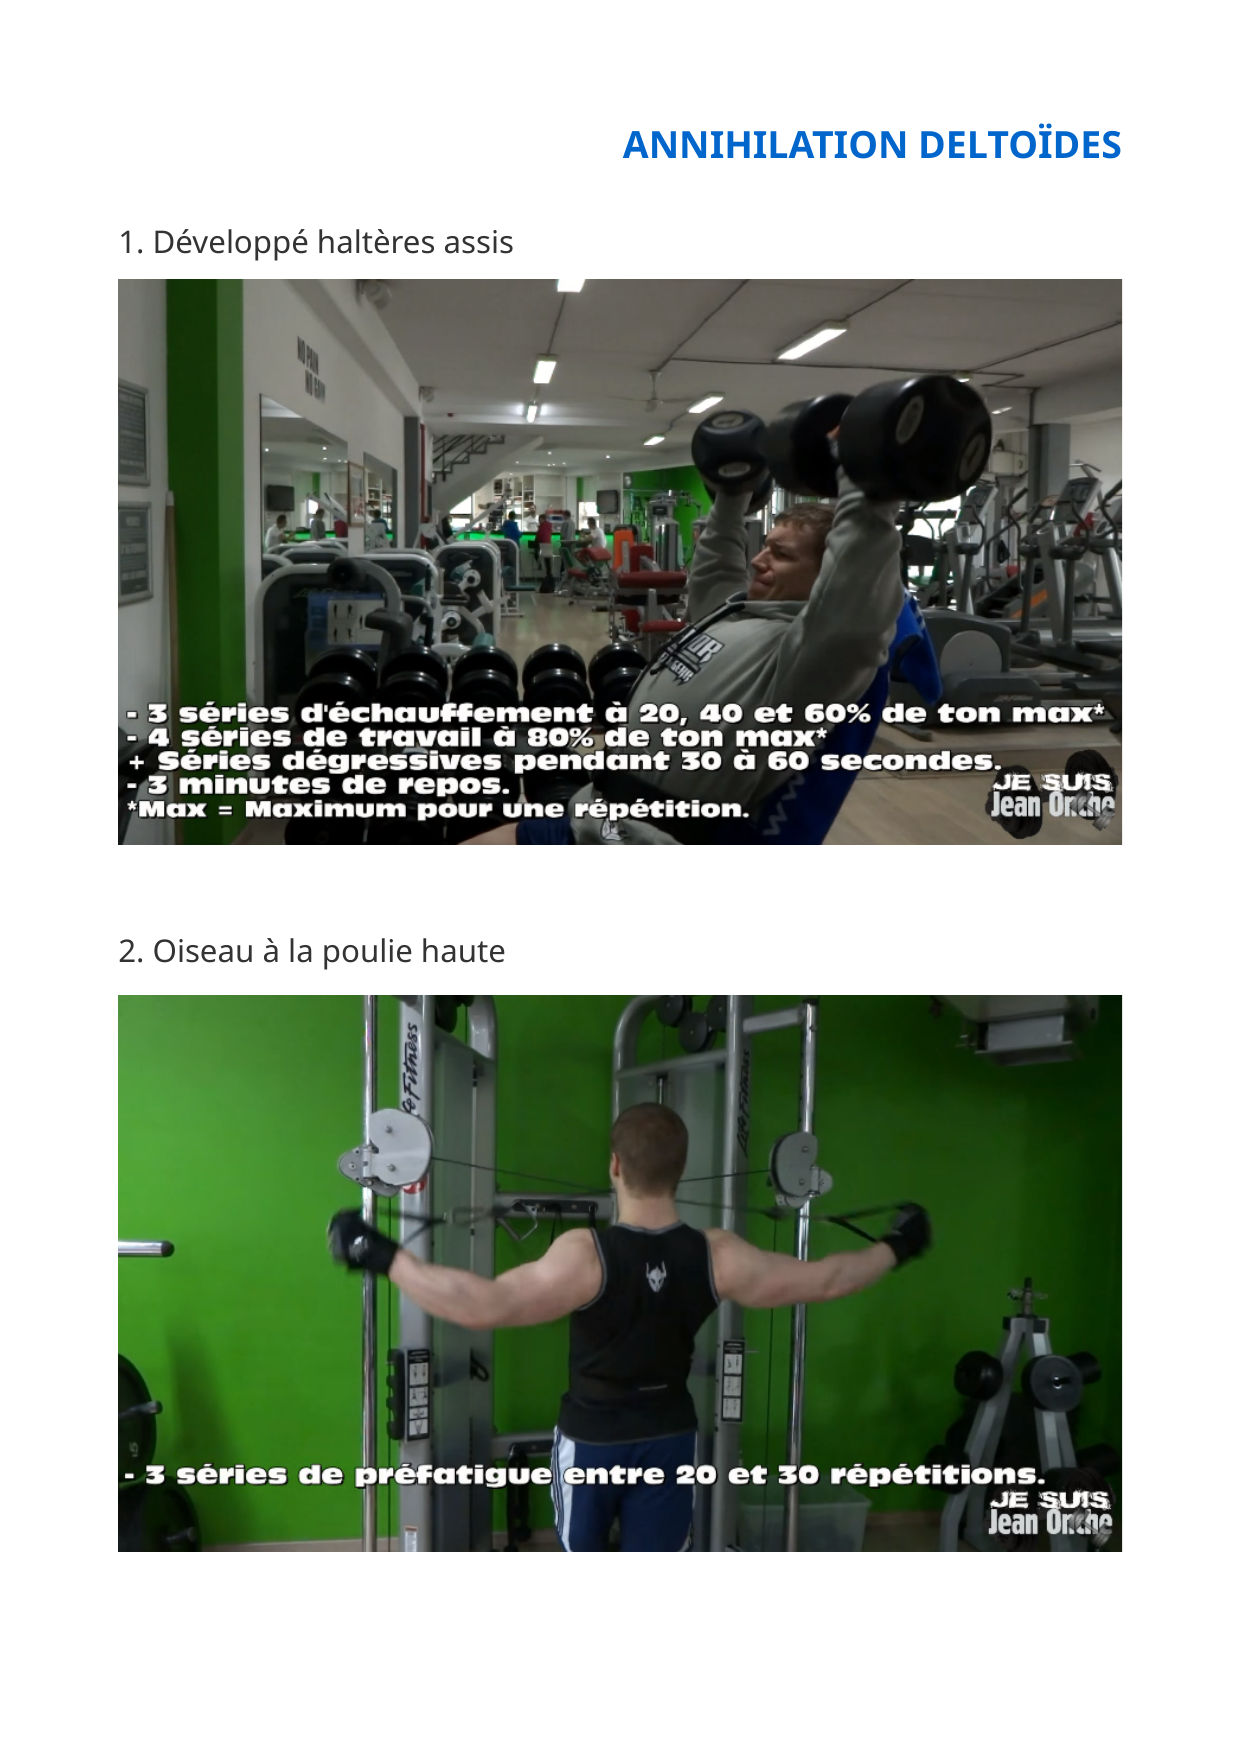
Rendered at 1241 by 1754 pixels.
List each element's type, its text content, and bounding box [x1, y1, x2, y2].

text 2. Oiseau à la poulie haute [118, 929, 1122, 972]
picture [118, 995, 1123, 1552]
text 1. Développé haltères assis [118, 220, 1122, 263]
picture [118, 279, 1123, 845]
text ANNIHILATION DELTOÏDES [118, 118, 1122, 169]
